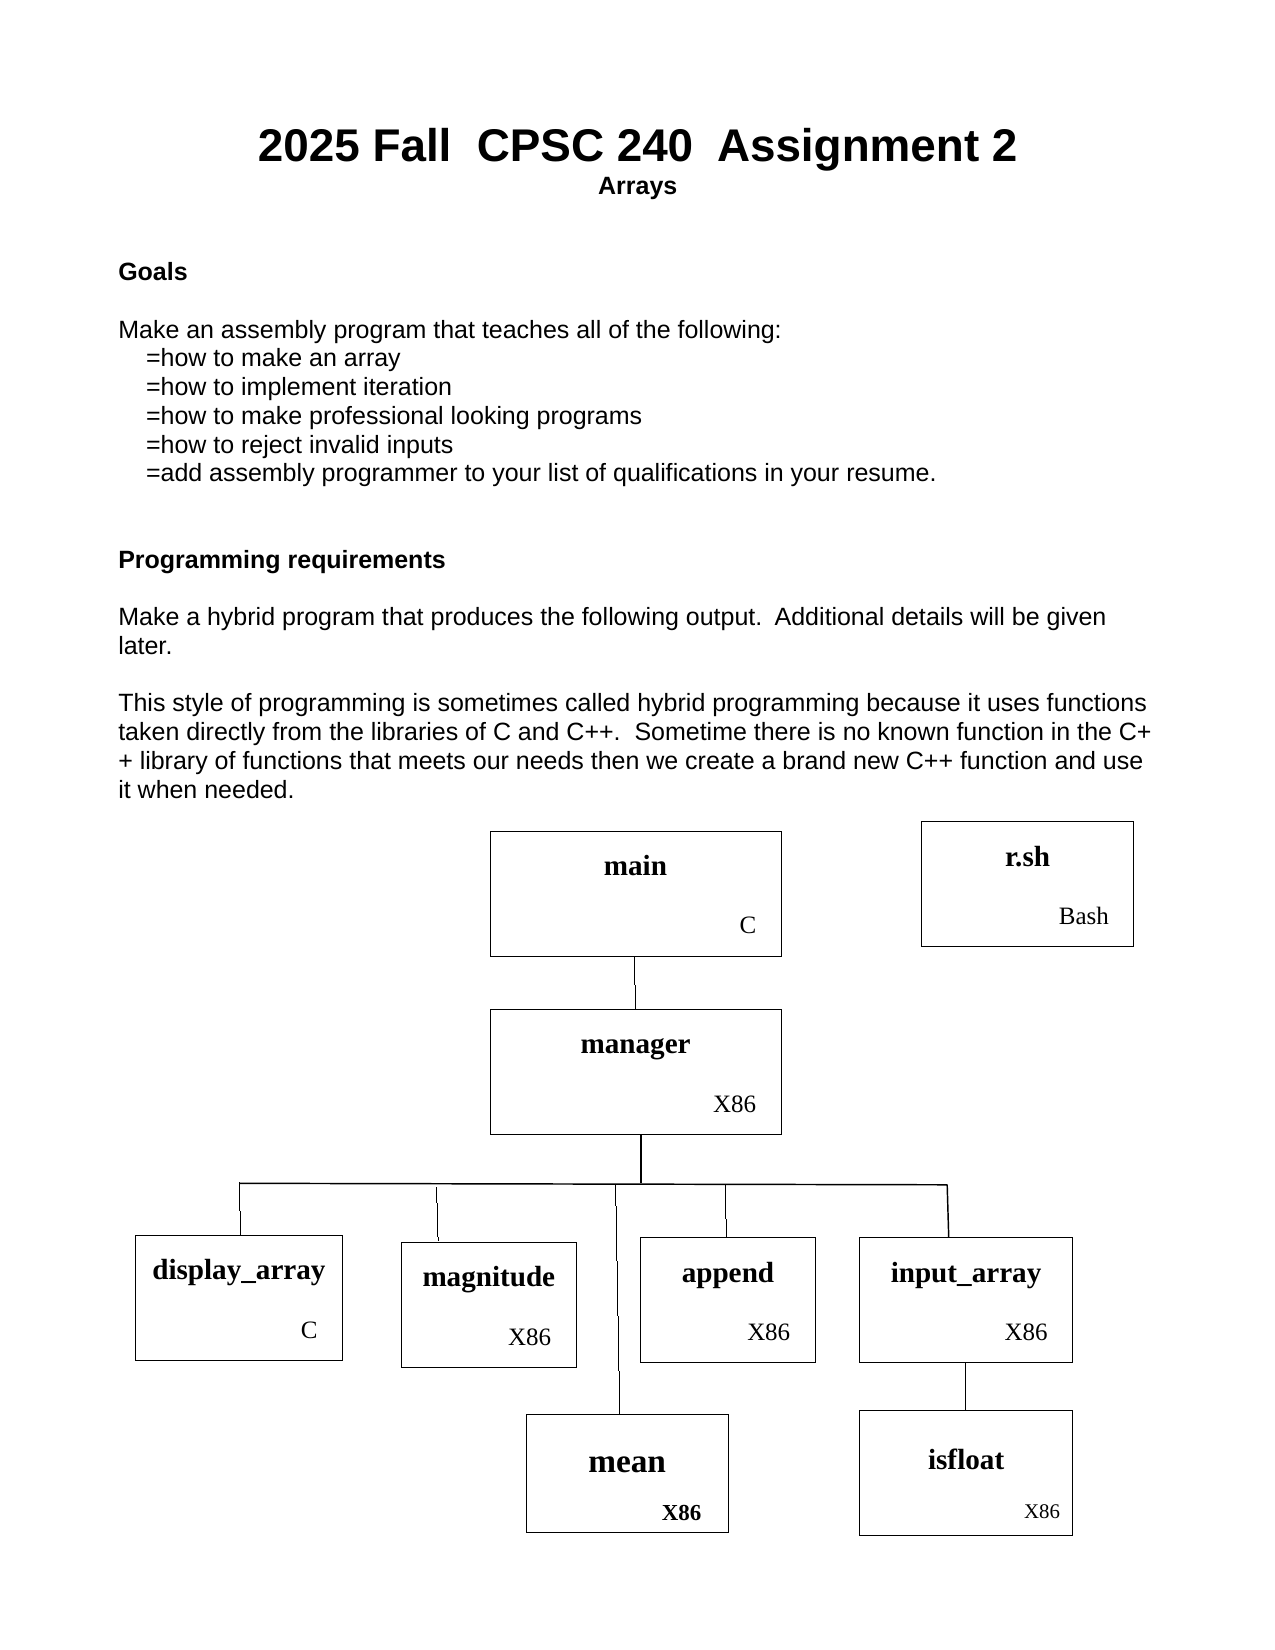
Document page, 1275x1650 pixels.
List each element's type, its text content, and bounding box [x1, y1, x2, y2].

text Programming requirements [118, 544, 1157, 573]
text =how to make professional looking programs [118, 401, 1157, 429]
text Arrays [118, 171, 1157, 199]
text Make an assembly program that teaches all of the following: [118, 314, 1157, 343]
text =how to make an array [118, 343, 1157, 372]
text 2025 Fall CPSC 240 Assignment 2 [118, 118, 1157, 171]
text =how to implement iteration [118, 372, 1157, 401]
text =how to reject invalid inputs [118, 429, 1157, 458]
text This style of programming is sometimes called hybrid programming because it uses functions taken directly from the libraries of C and C++. Sometime there is no known function in the C++ library of functions that meets our needs then we create a brand new C++ function and use it when needed. [118, 688, 1157, 803]
text Make a hybrid program that produces the following output. Additional details will be given later. [118, 602, 1157, 659]
text Goals [118, 257, 1157, 286]
text =add assembly programmer to your list of qualifications in your resume. [118, 458, 1157, 487]
